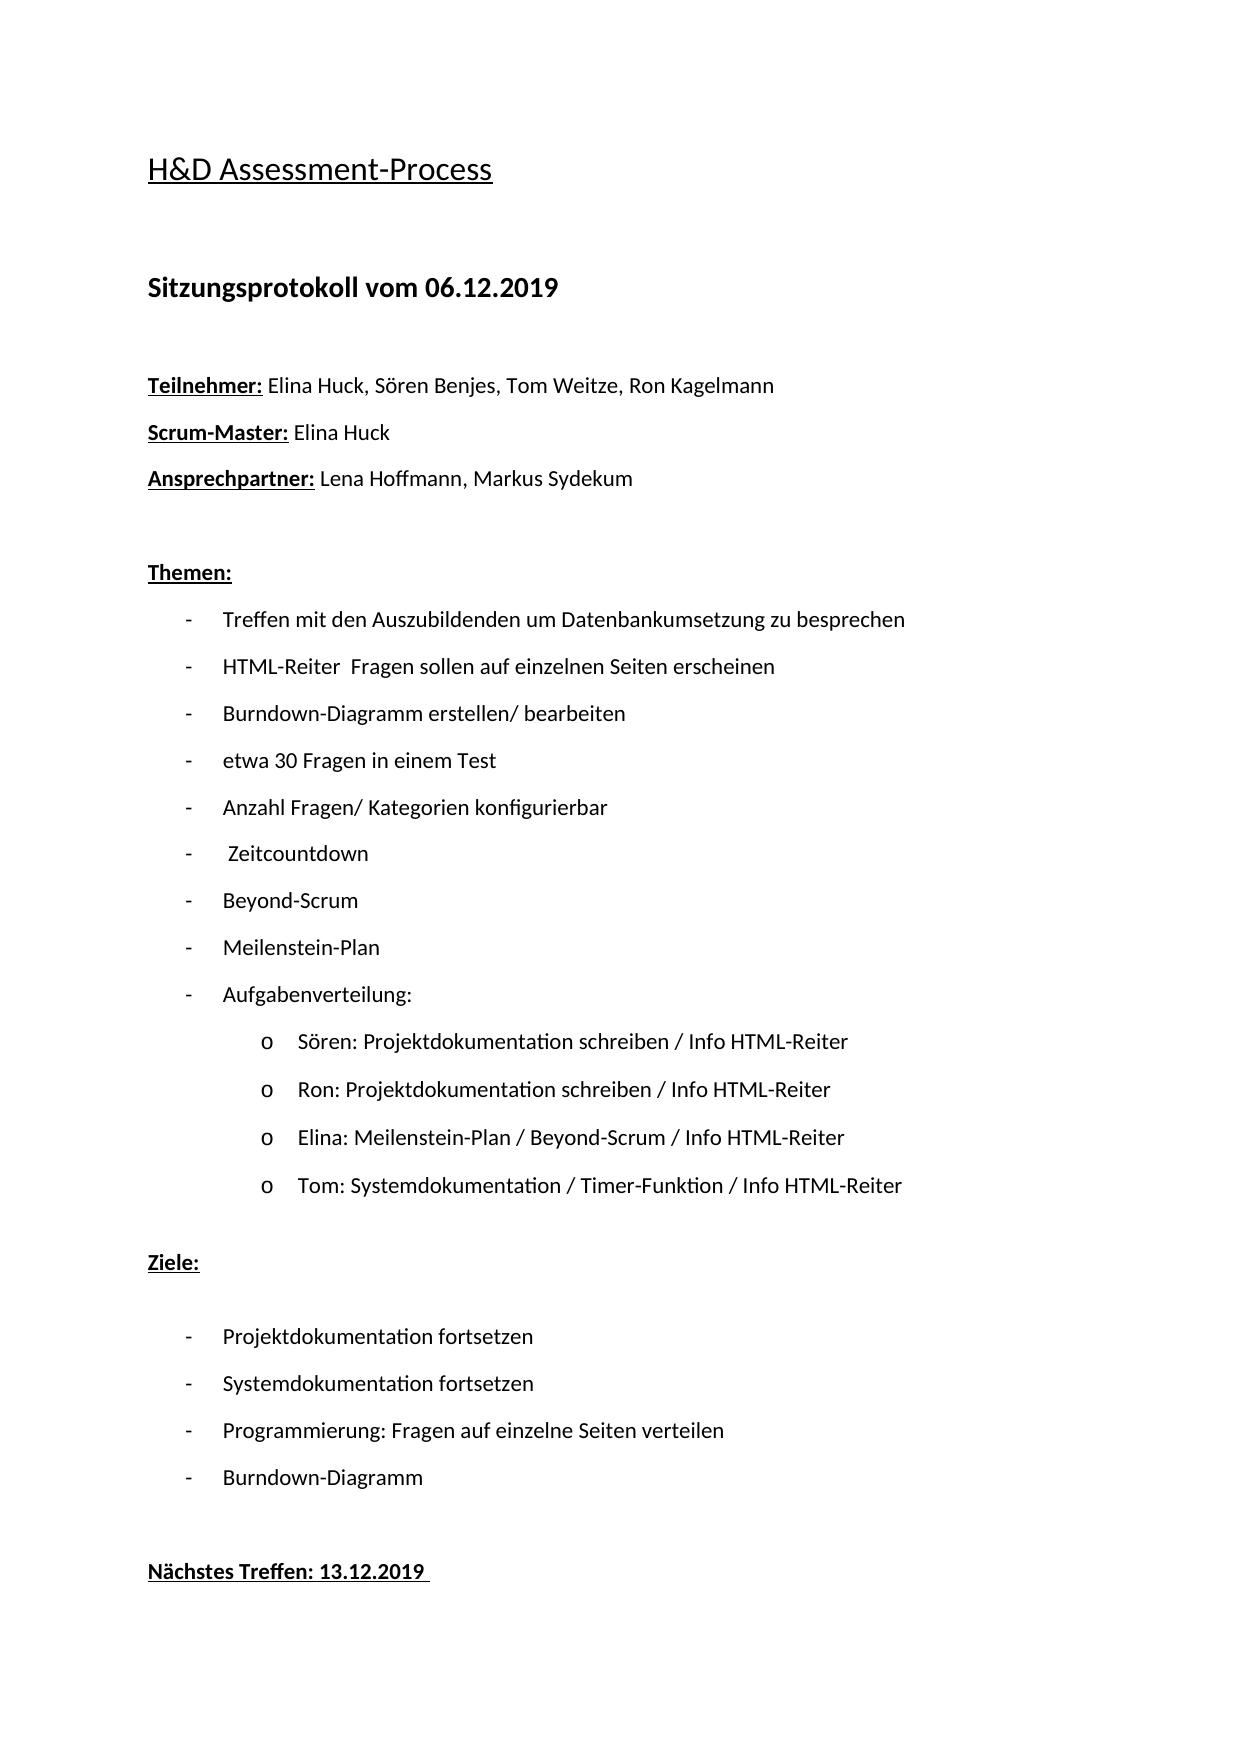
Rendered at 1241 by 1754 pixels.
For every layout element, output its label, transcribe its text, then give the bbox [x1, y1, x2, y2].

list Anzahl Fragen/ Kategorien konfigurierbar [185, 793, 1093, 821]
text H&D Assessment-Process [148, 148, 1093, 188]
list Projektdokumentation fortsetzen [185, 1322, 1093, 1351]
list Beyond-Scrum [185, 886, 1093, 914]
list HTML-Reiter Fragen sollen auf einzelnen Seiten erscheinen [185, 652, 1093, 680]
text Sitzungsprotokoll vom 06.12.2019 [148, 269, 1093, 304]
text Teilnehmer: Elina Huck, Sören Benjes, Tom Weitze, Ron Kagelmann [148, 371, 1093, 399]
list Zeitcountdown [185, 839, 1093, 868]
text Ansprechpartner: Lena Hoffmann, Markus Sydekum [148, 464, 1093, 493]
list Meilenstein-Plan [185, 933, 1093, 961]
text Themen: [148, 558, 1093, 586]
text Nächstes Treffen: 13.12.2019 [148, 1557, 1093, 1585]
list Burndown-Diagramm [185, 1463, 1093, 1491]
list Sören: Projektdokumentation schreiben / Info HTML-Reiter [260, 1027, 1093, 1056]
list Systemdokumentation fortsetzen [185, 1369, 1093, 1397]
text Ziele: [148, 1248, 1093, 1276]
list Tom: Systemdokumentation / Timer-Funktion / Info HTML-Reiter [260, 1171, 1093, 1201]
list Burndown-Diagramm erstellen/ bearbeiten [185, 699, 1093, 727]
list Treffen mit den Auszubildenden um Datenbankumsetzung zu besprechen [185, 605, 1093, 633]
list Programmierung: Fragen auf einzelne Seiten verteilen [185, 1416, 1093, 1444]
list Elina: Meilenstein-Plan / Beyond-Scrum / Info HTML-Reiter [260, 1123, 1093, 1152]
list Ron: Projektdokumentation schreiben / Info HTML-Reiter [260, 1075, 1093, 1104]
list etwa 30 Fragen in einem Test [185, 746, 1093, 774]
list Aufgabenverteilung: [185, 980, 1093, 1008]
text Scrum-Master: Elina Huck [148, 418, 1093, 446]
